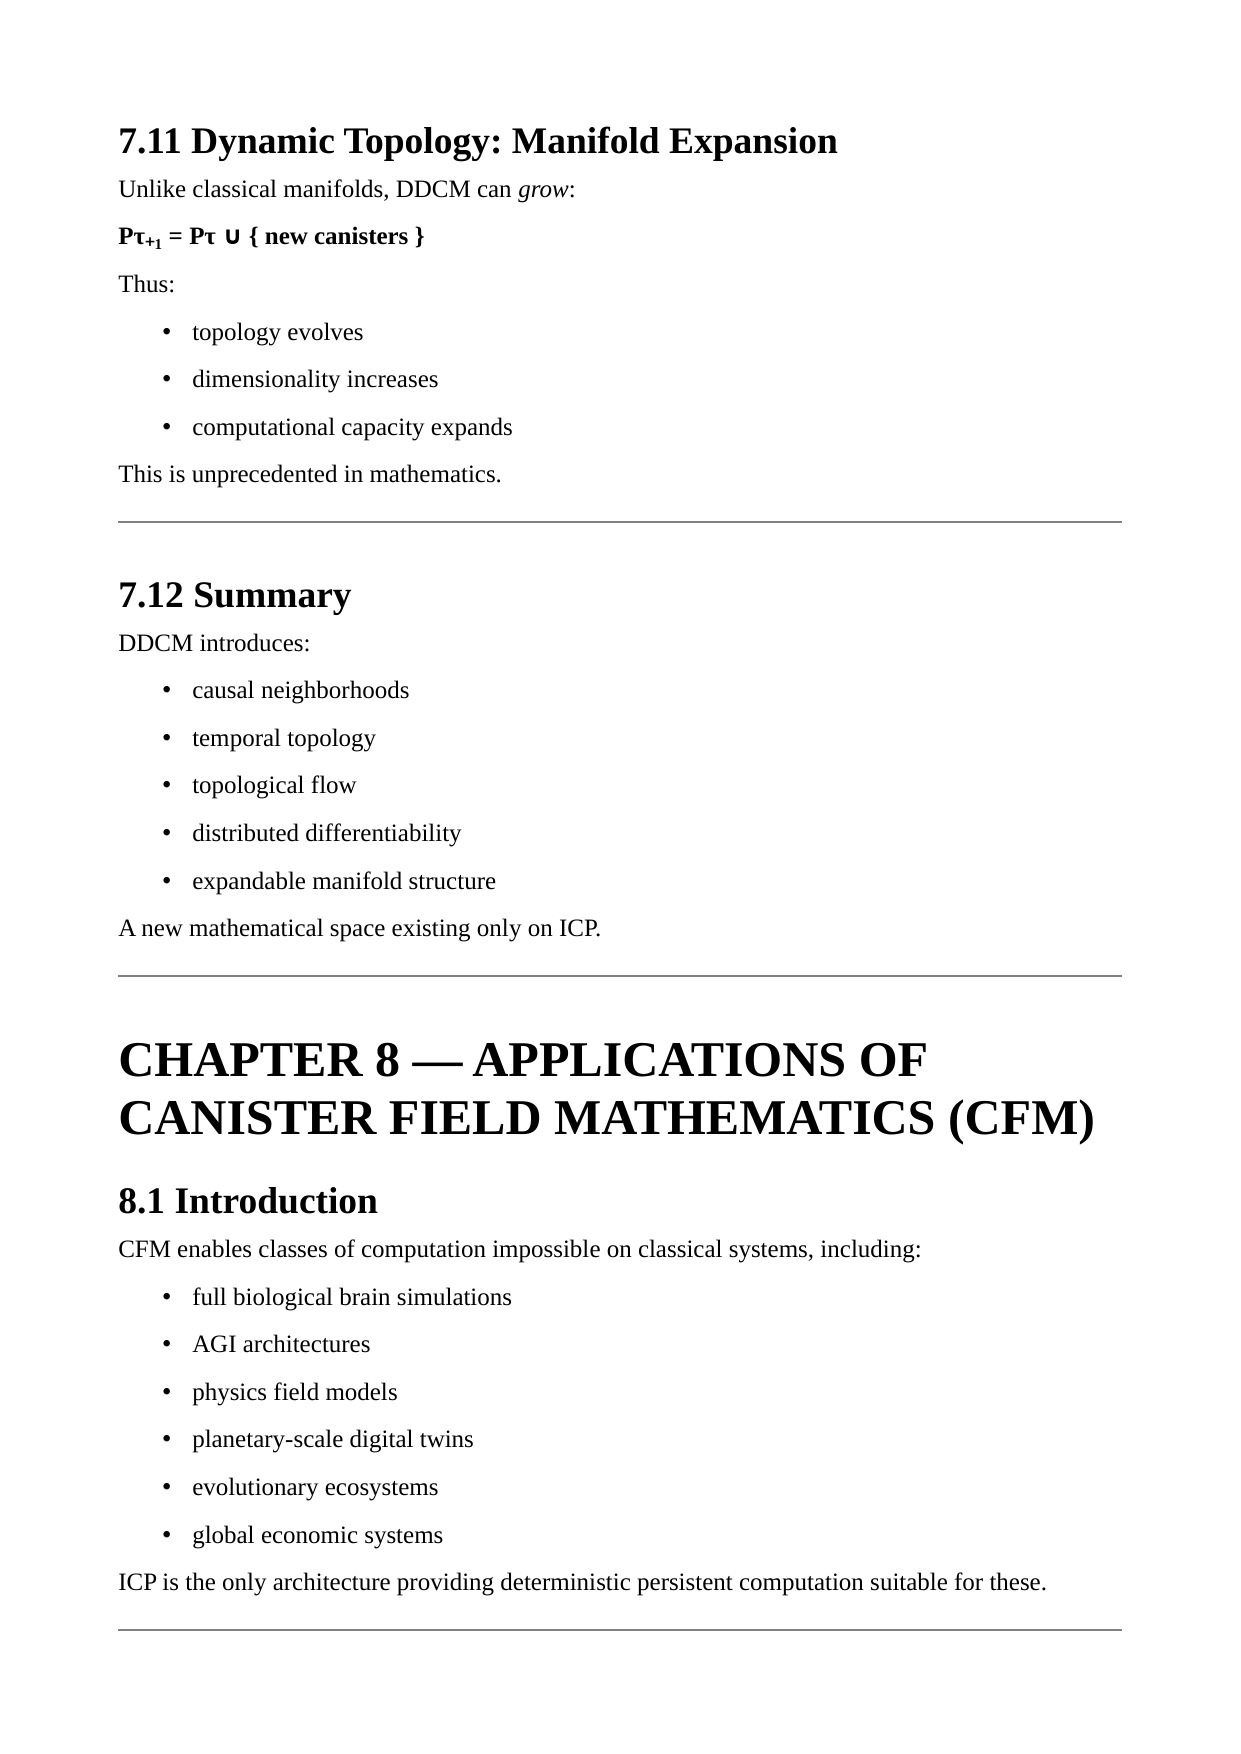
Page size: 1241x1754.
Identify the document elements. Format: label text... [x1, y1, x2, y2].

list evolutionary ecosystems [162, 1472, 1122, 1501]
subtitle CHAPTER 8 — APPLICATIONS OF CANISTER FIELD MATHEMATICS (CFM) [118, 1030, 1122, 1145]
text DDCM introduces: [118, 628, 1122, 656]
list distributed differentiability [162, 818, 1122, 847]
subtitle 8.1 Introduction [118, 1178, 1122, 1222]
list full biological brain simulations [162, 1282, 1122, 1311]
text A new mathematical space existing only on ICP. [118, 913, 1122, 942]
list topology evolves [162, 317, 1122, 345]
list causal neighborhoods [162, 675, 1122, 704]
list expandable manifold structure [162, 866, 1122, 894]
text This is unprecedented in mathematics. [118, 459, 1122, 488]
list AGI architectures [162, 1329, 1122, 1358]
text CFM enables classes of computation impossible on classical systems, including: [118, 1234, 1122, 1263]
subtitle 7.11 Dynamic Topology: Manifold Expansion [118, 118, 1122, 161]
text Thus: [118, 269, 1122, 298]
text Pτ₊₁ = Pτ ∪ { new canisters } [118, 221, 1122, 250]
text ICP is the only architecture providing deterministic persistent computation suitable for these. [118, 1567, 1122, 1596]
text Unlike classical manifolds, DDCM can grow: [118, 174, 1122, 202]
subtitle 7.12 Summary [118, 572, 1122, 615]
list temporal topology [162, 723, 1122, 752]
list dimensionality increases [162, 364, 1122, 393]
list planetary-scale digital twins [162, 1424, 1122, 1453]
list computational capacity expands [162, 412, 1122, 441]
list topological flow [162, 771, 1122, 799]
list physics field models [162, 1377, 1122, 1406]
list global economic systems [162, 1520, 1122, 1548]
